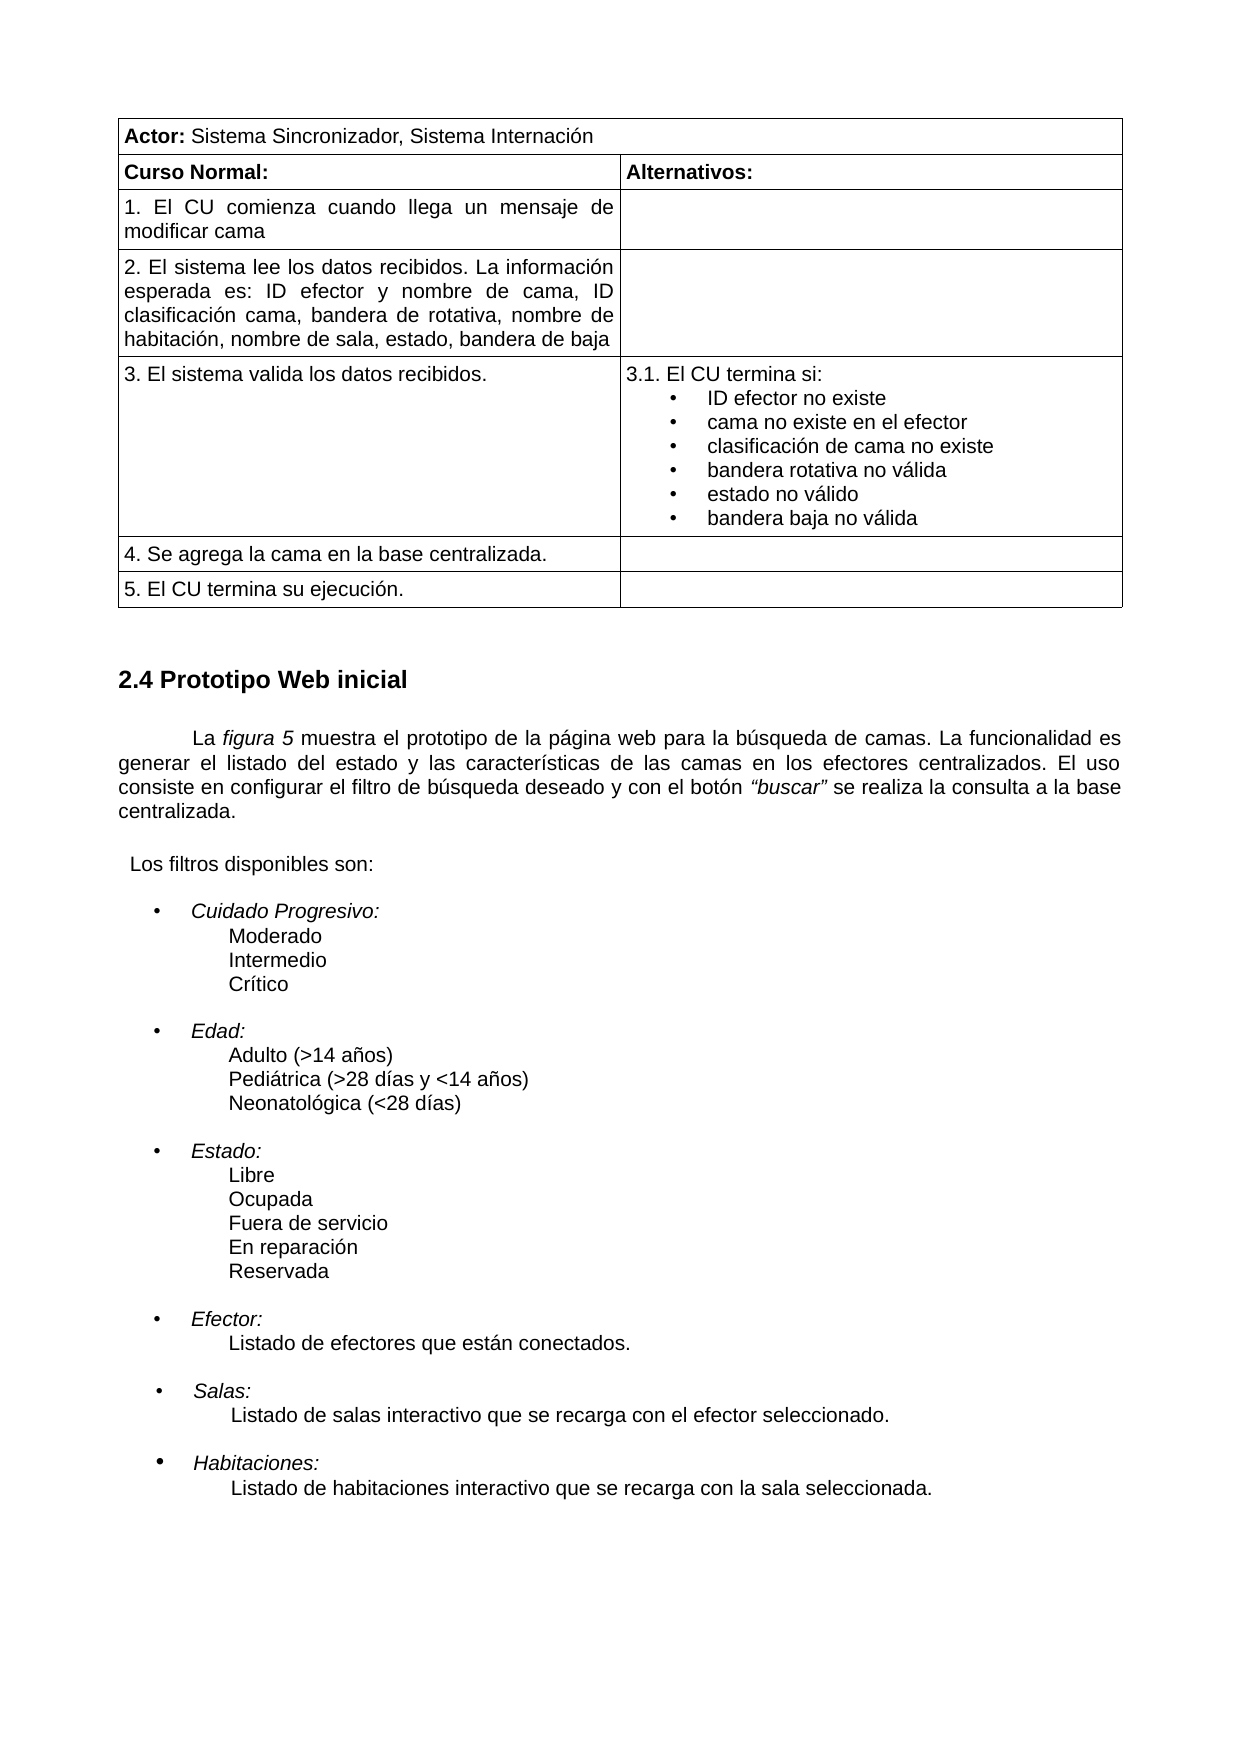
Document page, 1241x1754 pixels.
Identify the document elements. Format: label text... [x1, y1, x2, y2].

list Moderado [191, 923, 1122, 947]
list Cuidado Progresivo: [153, 899, 1122, 923]
table_cell 4. Se agrega la cama en la base centralizada. [119, 537, 620, 571]
table_cell [621, 537, 1122, 571]
list Efector: [153, 1307, 1122, 1331]
list Ocupada [191, 1187, 1122, 1211]
list Libre [191, 1163, 1122, 1187]
list Listado de habitaciones interactivo que se recarga con la sala seleccionada. [193, 1476, 1122, 1500]
list Listado de efectores que están conectados. [191, 1331, 1122, 1355]
table_cell [621, 190, 1122, 249]
list Estado: [153, 1139, 1122, 1163]
table_cell 2. El sistema lee los datos recibidos. La información esperada es: ID efector y nombre de cama, ID clasificación cama, bandera de rotativa, nombre de habitación, nombre de sala, estado, bandera de baja [119, 250, 620, 356]
list Salas: [156, 1379, 1122, 1403]
list Adulto (>14 años) [191, 1043, 1122, 1067]
list Edad: [153, 1019, 1122, 1043]
table_cell Curso Normal: [119, 155, 620, 189]
table_cell Alternativos: [621, 155, 1122, 189]
table_cell 3. El sistema valida los datos recibidos. [119, 357, 620, 536]
text Los filtros disponibles son: [118, 851, 1122, 875]
list Habitaciones: [156, 1451, 1122, 1476]
list En reparación [191, 1235, 1122, 1259]
table_cell 1. El CU comienza cuando llega un mensaje de modificar cama [119, 190, 620, 249]
text La figura 5 muestra el prototipo de la página web para la búsqueda de camas. La funcionalidad es generar el listado del estado y las características de las camas en los efectores centralizados. El uso consiste en configurar el filtro de búsqueda deseado y con el botón “buscar” se realiza la consulta a la base centralizada. [118, 722, 1122, 823]
list Crítico [191, 971, 1122, 995]
list Pediátrica (>28 días y <14 años) [191, 1067, 1122, 1091]
table_cell Actor: Sistema Sincronizador, Sistema Internación [119, 119, 1122, 154]
table_cell 5. El CU termina su ejecución. [119, 572, 620, 607]
text 2.4 Prototipo Web inicial [118, 664, 1122, 693]
table_cell 3.1. El CU termina si: ID efector no existe cama no existe en el efector clasificación de cama no existe bandera rotativa no válida estado no válido bandera baja no válida [621, 357, 1122, 536]
list Fuera de servicio [191, 1211, 1122, 1235]
list Intermedio [191, 947, 1122, 971]
list Neonatológica (<28 días) [191, 1091, 1122, 1115]
list Reservada [191, 1259, 1122, 1283]
table_cell [621, 250, 1122, 356]
table_cell [621, 572, 1122, 607]
list Listado de salas interactivo que se recarga con el efector seleccionado. [193, 1403, 1122, 1427]
